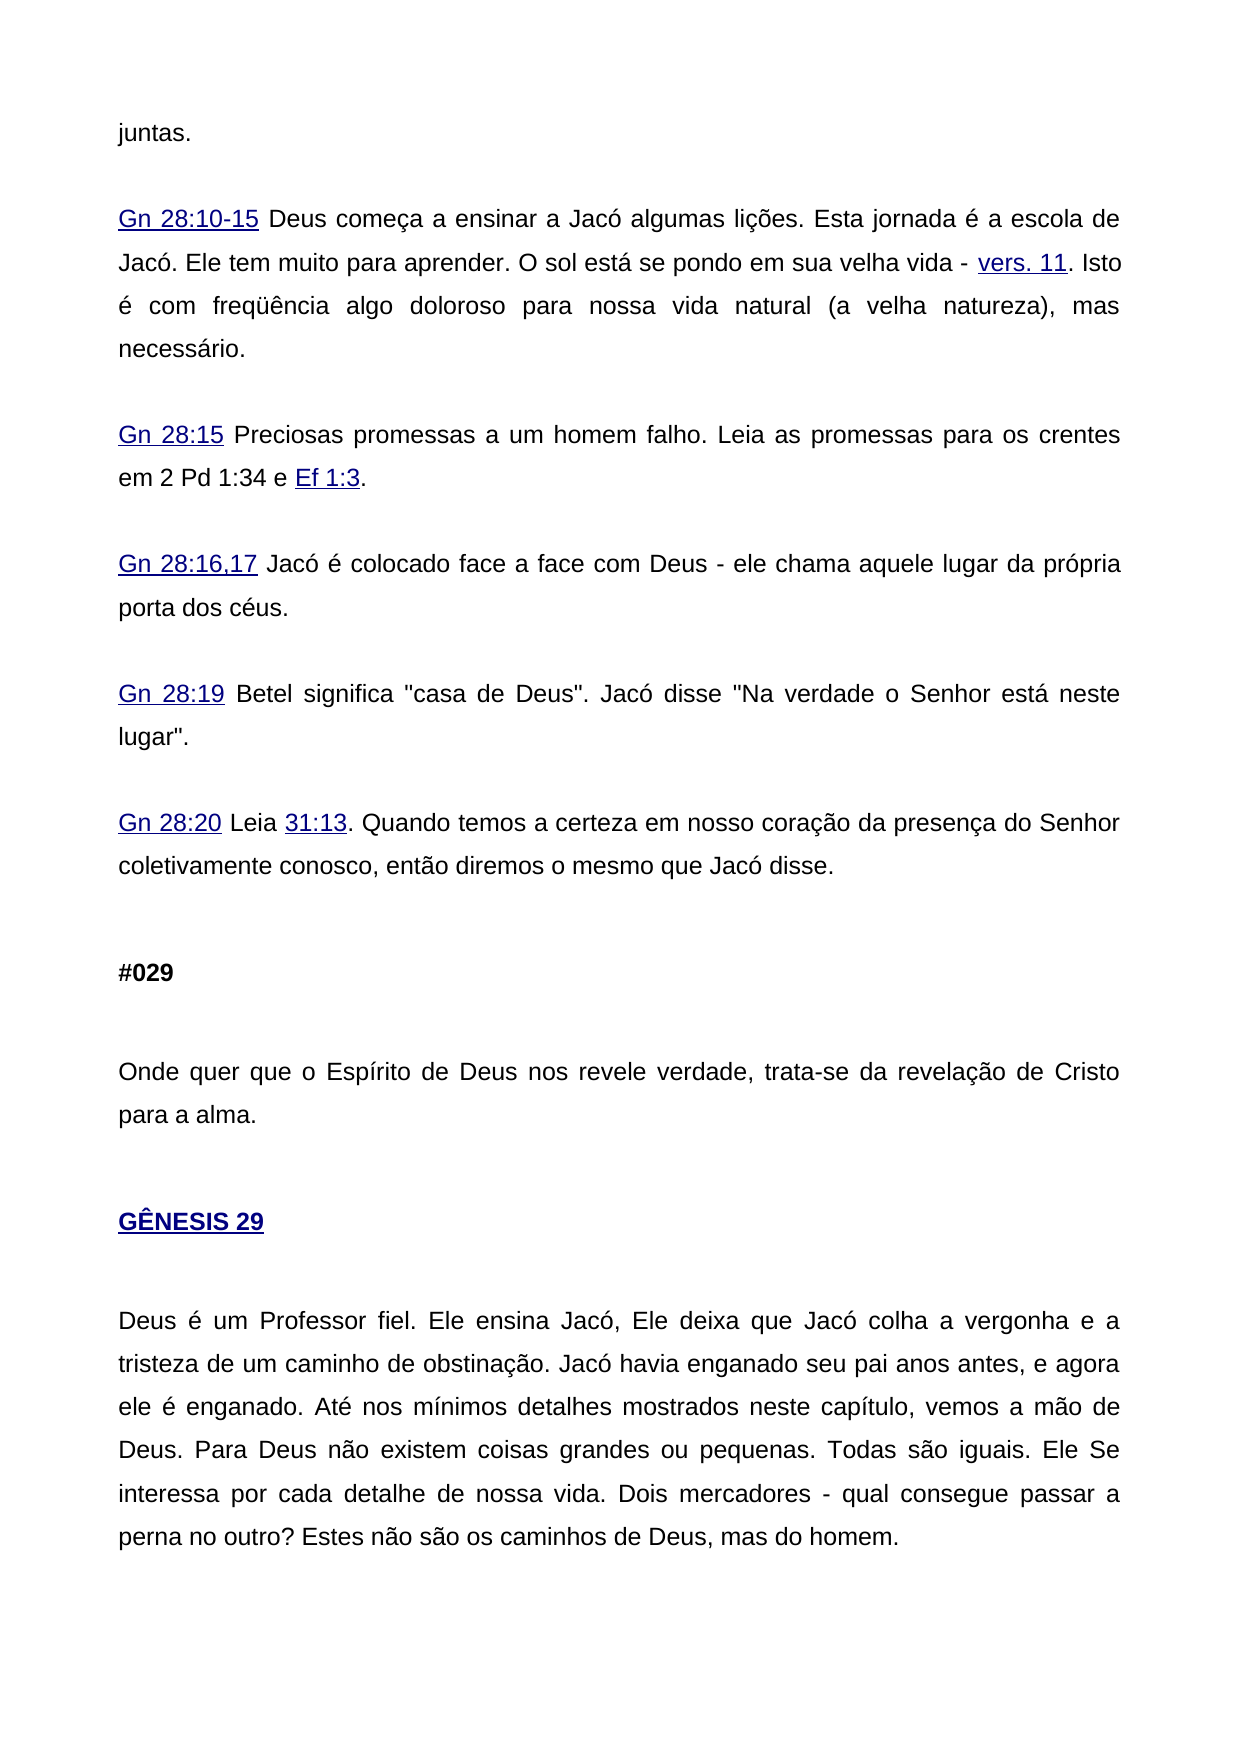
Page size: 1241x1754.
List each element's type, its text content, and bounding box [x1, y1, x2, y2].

text juntas. [118, 118, 1122, 147]
text Deus é um Professor fiel. Ele ensina Jacó, Ele deixa que Jacó colha a vergonha e a tristeza de um caminho de obstinação. Jacó havia enganado seu pai anos antes, e agora ele é enganado. Até nos mínimos detalhes mostrados neste capítulo, vemos a mão de Deus. Para Deus não existem coisas grandes ou pequenas. Todas são iguais. Ele Se interessa por cada detalhe de nossa vida. Dois mercadores - qual consegue passar a perna no outro? Estes não são os caminhos de Deus, mas do homem. [118, 1306, 1122, 1550]
text Onde quer que o Espírito de Deus nos revele verdade, trata-se da revelação de Cristo para a alma. [118, 1057, 1122, 1129]
text Gn 28:15 Preciosas promessas a um homem falho. Leia as promessas para os crentes em 2 Pd 1:34 e Ef 1:3. [118, 420, 1122, 492]
text Gn 28:10-15 Deus começa a ensinar a Jacó algumas lições. Esta jornada é a escola de Jacó. Ele tem muito para aprender. O sol está se pondo em sua velha vida - vers. 11. Isto é com freqüência algo doloroso para nossa vida natural (a velha natureza), mas necessário. [118, 204, 1122, 362]
subtitle #029 [118, 958, 1122, 987]
text Gn 28:20 Leia 31:13. Quando temos a certeza em nosso coração da presença do Senhor coletivamente conosco, então diremos o mesmo que Jacó disse. [118, 808, 1122, 880]
text Gn 28:16,17 Jacó é colocado face a face com Deus - ele chama aquele lugar da própria porta dos céus. [118, 549, 1122, 621]
subtitle GÊNESIS 29 [118, 1207, 1122, 1236]
text Gn 28:19 Betel significa "casa de Deus". Jacó disse "Na verdade o Senhor está neste lugar". [118, 679, 1122, 751]
